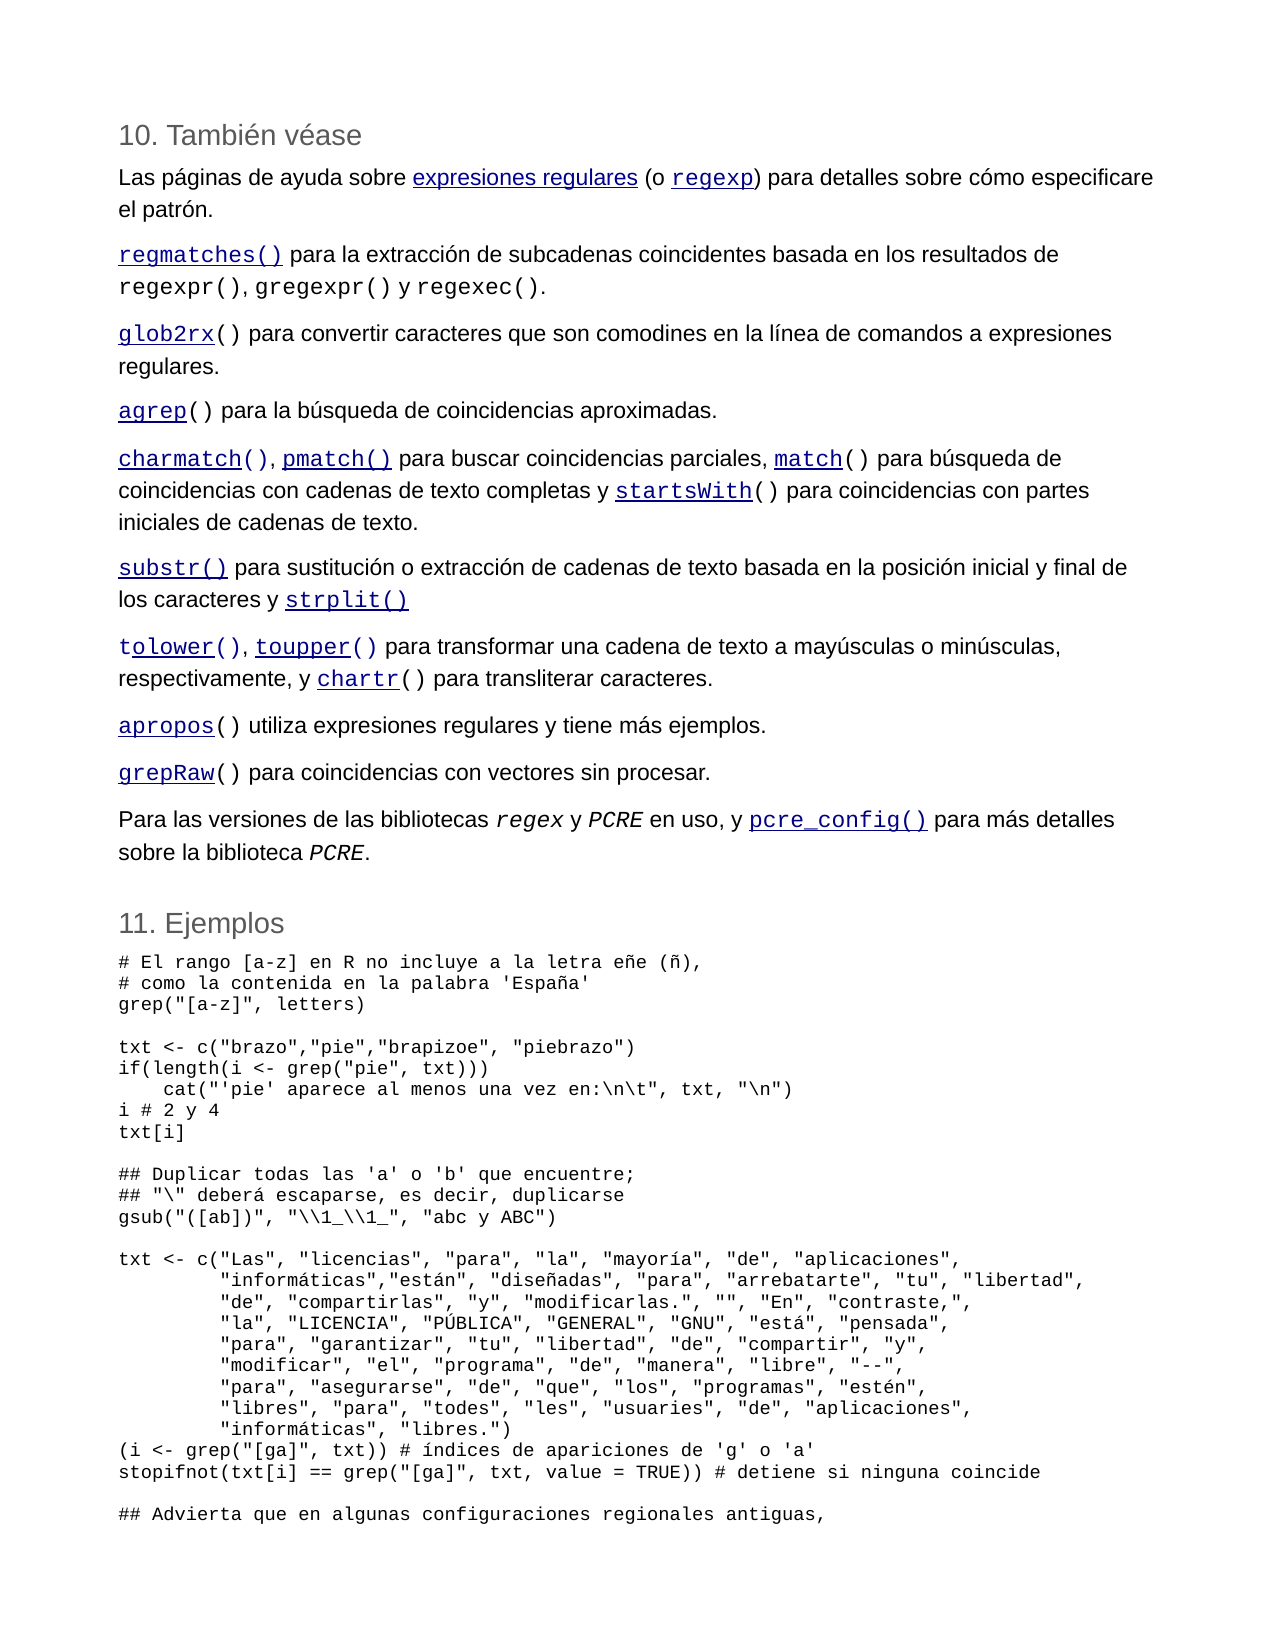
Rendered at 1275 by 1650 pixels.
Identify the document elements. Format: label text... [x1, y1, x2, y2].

text "informáticas", "libres.") [118, 1420, 1157, 1441]
text glob2rx() para convertir caracteres que son comodines en la línea de comandos a expresiones regulares. [118, 320, 1157, 379]
subtitle 10. También véase [118, 118, 1157, 152]
text gsub("([ab])", "\\1_\\1_", "abc y ABC") [118, 1207, 1157, 1229]
text # como la contenida en la palabra 'España' [118, 974, 1157, 995]
text txt[i] [118, 1122, 1157, 1144]
text cat("'pie' aparece al menos una vez en:\n\t", txt, "\n") [118, 1080, 1157, 1101]
text charmatch(), pmatch() para buscar coincidencias parciales, match() para búsqueda de coincidencias con cadenas de texto completas y startsWith() para coincidencias con partes iniciales de cadenas de texto. [118, 444, 1157, 535]
text (i <- grep("[ga]", txt)) # índices de apariciones de 'g' o 'a' [118, 1441, 1157, 1462]
text agrep() para la búsqueda de coincidencias aproximadas. [118, 397, 1157, 426]
subtitle 11. Ejemplos [118, 906, 1157, 940]
text tolower(), toupper() para transformar una cadena de texto a mayúsculas o minúsculas, respectivamente, y chartr() para transliterar caracteres. [118, 633, 1157, 693]
text stopifnot(txt[i] == grep("[ga]", txt, value = TRUE)) # detiene si ninguna coincide [118, 1462, 1157, 1484]
text "para", "asegurarse", "de", "que", "los", "programas", "estén", [118, 1377, 1157, 1399]
text substr() para sustitución o extracción de cadenas de texto basada en la posición inicial y final de los caracteres y strplit() [118, 554, 1157, 614]
text ## Duplicar todas las 'a' o 'b' que encuentre; [118, 1165, 1157, 1186]
text txt <- c("Las", "licencias", "para", "la", "mayoría", "de", "aplicaciones", [118, 1250, 1157, 1271]
text regmatches() para la extracción de subcadenas coincidentes basada en los resultados de regexpr(), gregexpr() y regexec(). [118, 241, 1157, 302]
text txt <- c("brazo","pie","brapizoe", "piebrazo") [118, 1037, 1157, 1059]
text "libres", "para", "todes", "les", "usuaries", "de", "aplicaciones", [118, 1399, 1157, 1420]
text "para", "garantizar", "tu", "libertad", "de", "compartir", "y", [118, 1335, 1157, 1356]
text ## Advierta que en algunas configuraciones regionales antiguas, [118, 1505, 1157, 1526]
text Para las versiones de las bibliotecas regex y PCRE en uso, y pcre_config() para más detalles sobre la biblioteca PCRE. [118, 806, 1157, 867]
text if(length(i <- grep("pie", txt))) [118, 1059, 1157, 1080]
text Las páginas de ayuda sobre expresiones regulares (o regexp) para detalles sobre cómo especificare el patrón. [118, 164, 1157, 223]
text "informáticas","están", "diseñadas", "para", "arrebatarte", "tu", "libertad", [118, 1271, 1157, 1292]
text "la", "LICENCIA", "PÚBLICA", "GENERAL", "GNU", "está", "pensada", [118, 1314, 1157, 1335]
text # El rango [a-z] en R no incluye a la letra eñe (ñ), [118, 952, 1157, 974]
text apropos() utiliza expresiones regulares y tiene más ejemplos. [118, 712, 1157, 741]
text grepRaw() para coincidencias con vectores sin procesar. [118, 759, 1157, 788]
text i # 2 y 4 [118, 1101, 1157, 1122]
text "modificar", "el", "programa", "de", "manera", "libre", "--", [118, 1356, 1157, 1377]
text ## "\" deberá escaparse, es decir, duplicarse [118, 1186, 1157, 1207]
text grep("[a-z]", letters) [118, 995, 1157, 1016]
text "de", "compartirlas", "y", "modificarlas.", "", "En", "contraste,", [118, 1292, 1157, 1314]
